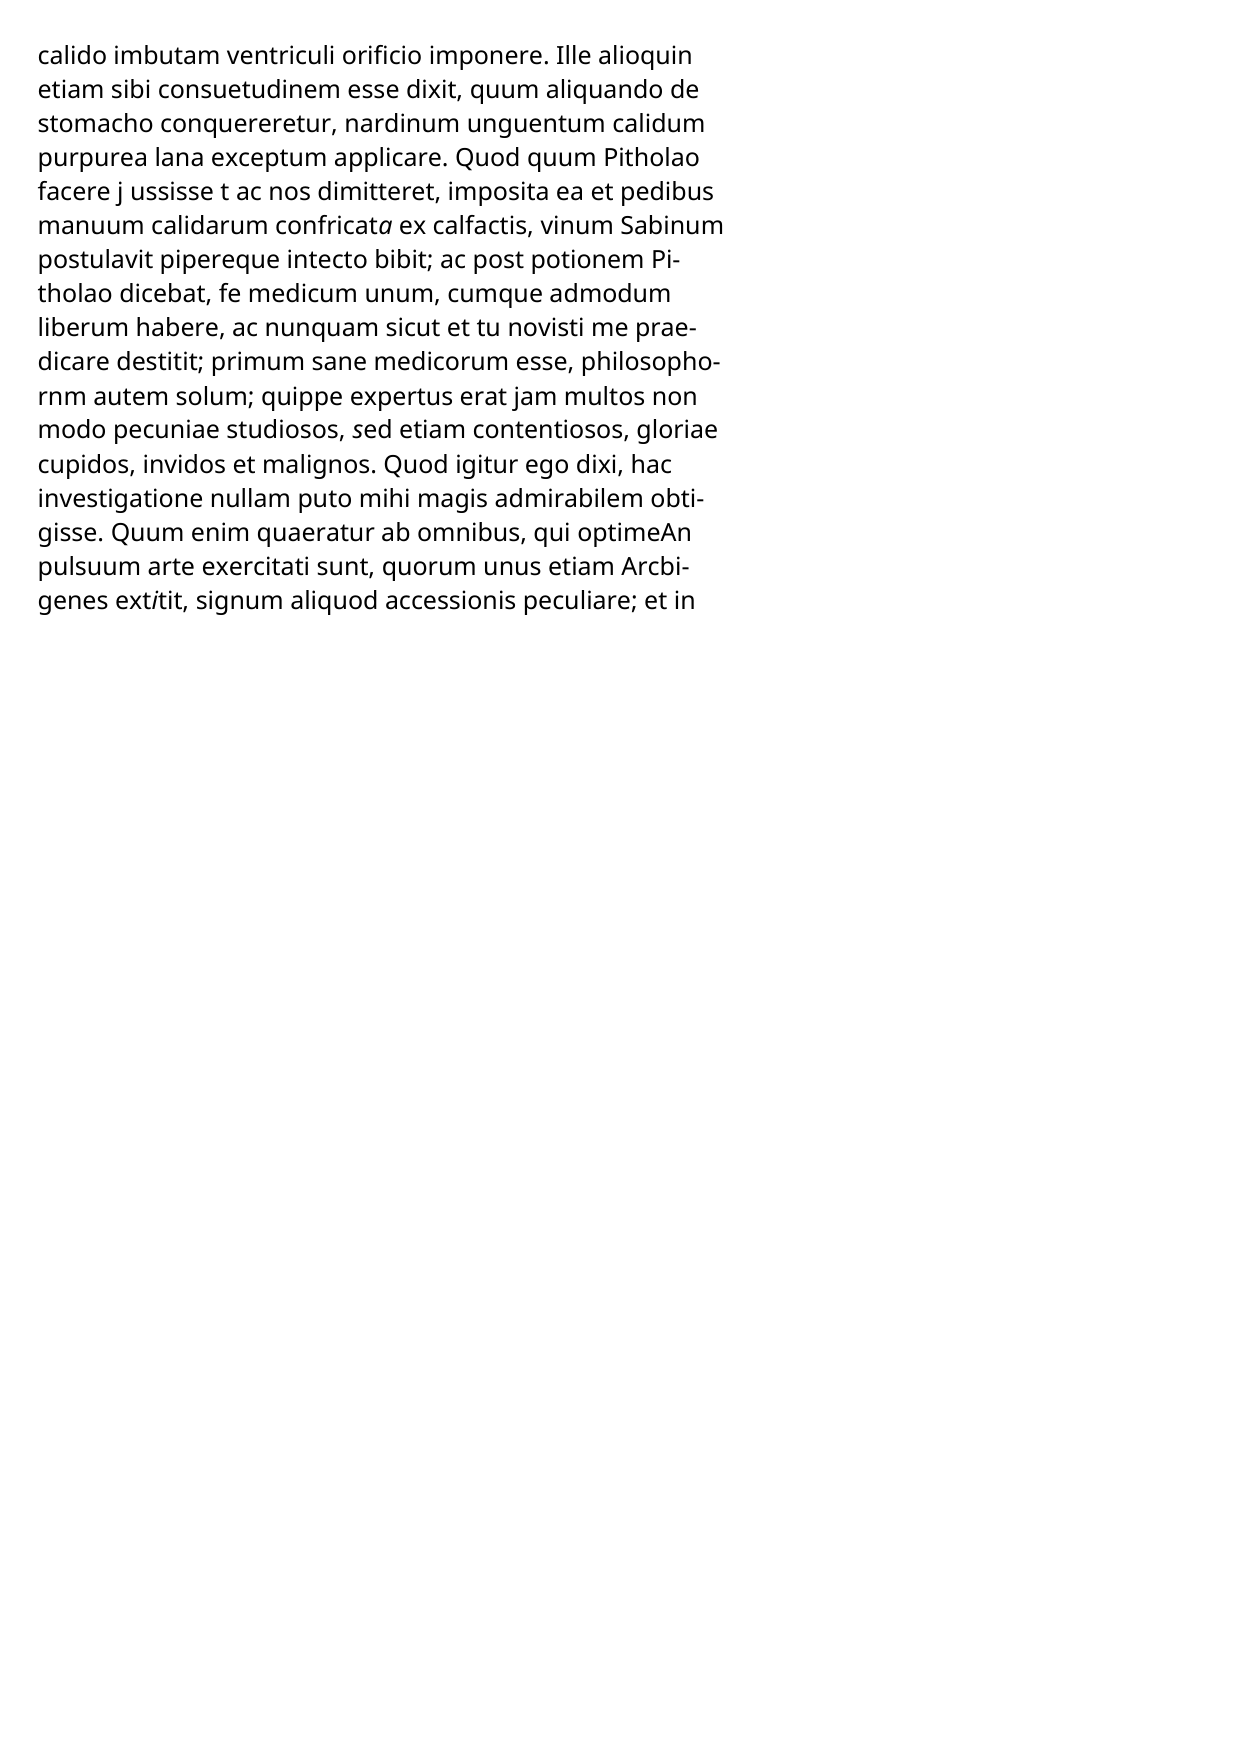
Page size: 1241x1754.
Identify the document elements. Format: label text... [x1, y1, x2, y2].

text calido imbutam ventriculi orificio imponere. Ille alioquin etiam sibi consuetudinem esse dixit, quum aliquando de stomacho conquereretur, nardinum unguentum calidum purpurea lana exceptum applicare. Quod quum Pitholao facere j ussisse t ac nos dimitteret, imposita ea et pedibus manuum calidarum confricata ex calfactis, vinum Sabinum postulavit pipereque intecto bibit; ac post potionem Pi- tholao dicebat, fe medicum unum, cumque admodum liberum habere, ac nunquam sicut et tu novisti me prae- dicare destitit; primum sane medicorum esse, philosopho- rnm autem solum; quippe expertus erat jam multos non modo pecuniae studiosos, sed etiam contentiosos, gloriae cupidos, invidos et malignos. Quod igitur ego dixi, hac investigatione nullam puto mihi magis admirabilem obti- gisse. Quum enim quaeratur ab omnibus, qui optimeAn pulsuum arte exercitati sunt, quorum unus etiam Arcbi- genes extitit, signum aliquod accessionis peculiare; et in [37, 37, 1203, 617]
